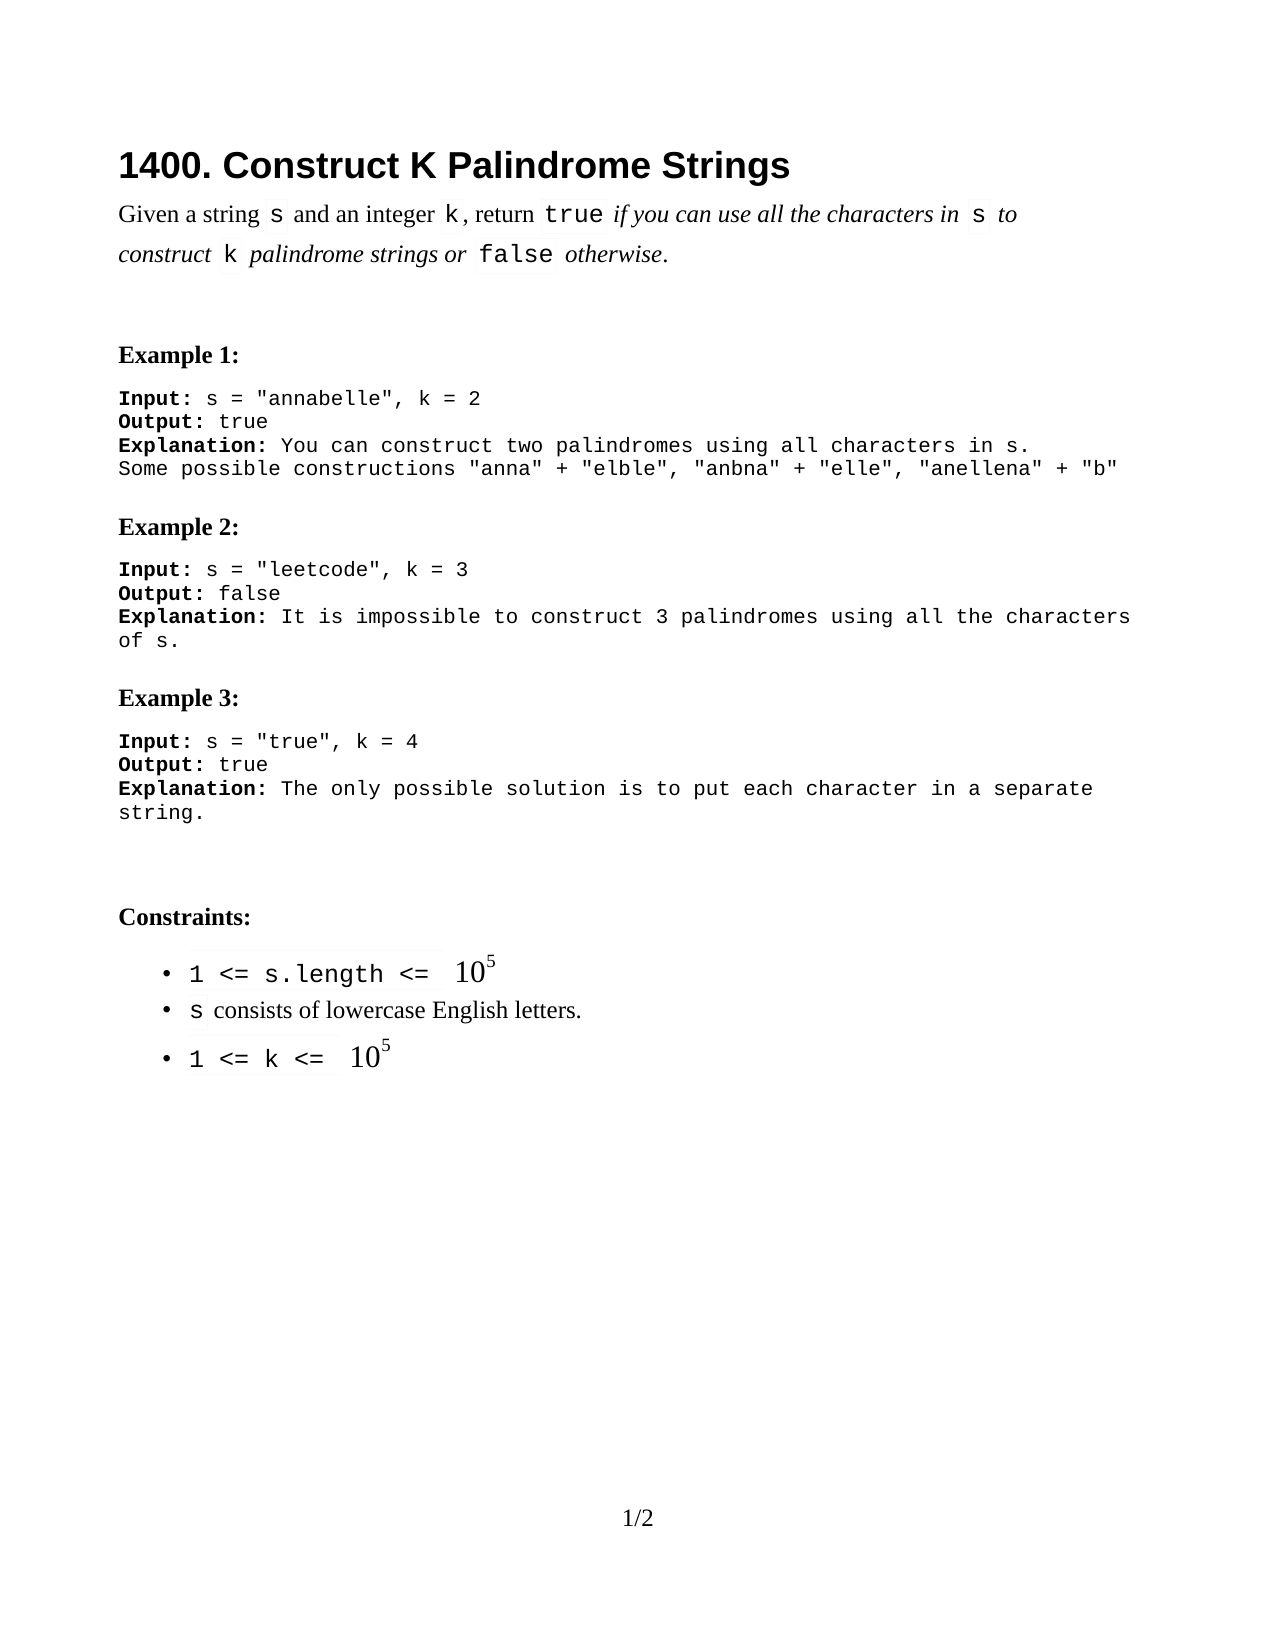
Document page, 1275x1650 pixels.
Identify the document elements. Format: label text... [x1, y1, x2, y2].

list s consists of lowercase English letters. [162, 995, 207, 1029]
text Example 2: [118, 512, 1157, 540]
text Output: false [118, 583, 1157, 606]
text Example 1: [118, 340, 1157, 369]
list s consists of lowercase English letters. [208, 995, 1157, 1029]
list 1 <= k <= [162, 1034, 1157, 1074]
text Input: s = "true", k = 4 [118, 731, 1157, 754]
text Given a string s and an integer k, return true if you can use all the characters in s to construct k palindrome strings or false otherwise. [118, 199, 1157, 273]
text Input: s = "leetcode", k = 3 [118, 559, 1157, 583]
text Some possible constructions "anna" + "elble", "anbna" + "elle", "anellena" + "b" [118, 458, 1157, 482]
text Explanation: The only possible solution is to put each character in a separate string. [118, 778, 1157, 825]
list 1 <= s.length <= [162, 950, 1157, 989]
text Constraints: [118, 902, 1157, 931]
text Explanation: It is impossible to construct 3 palindromes using all the characters of s. [118, 606, 1157, 654]
text Output: true [118, 411, 1157, 435]
subtitle 1400. Construct K Palindrome Strings [118, 143, 1157, 186]
text Input: s = "annabelle", k = 2 [118, 387, 1157, 411]
text Output: true [118, 754, 1157, 778]
text Example 3: [118, 683, 1157, 712]
text Explanation: You can construct two palindromes using all characters in s. [118, 435, 1157, 458]
